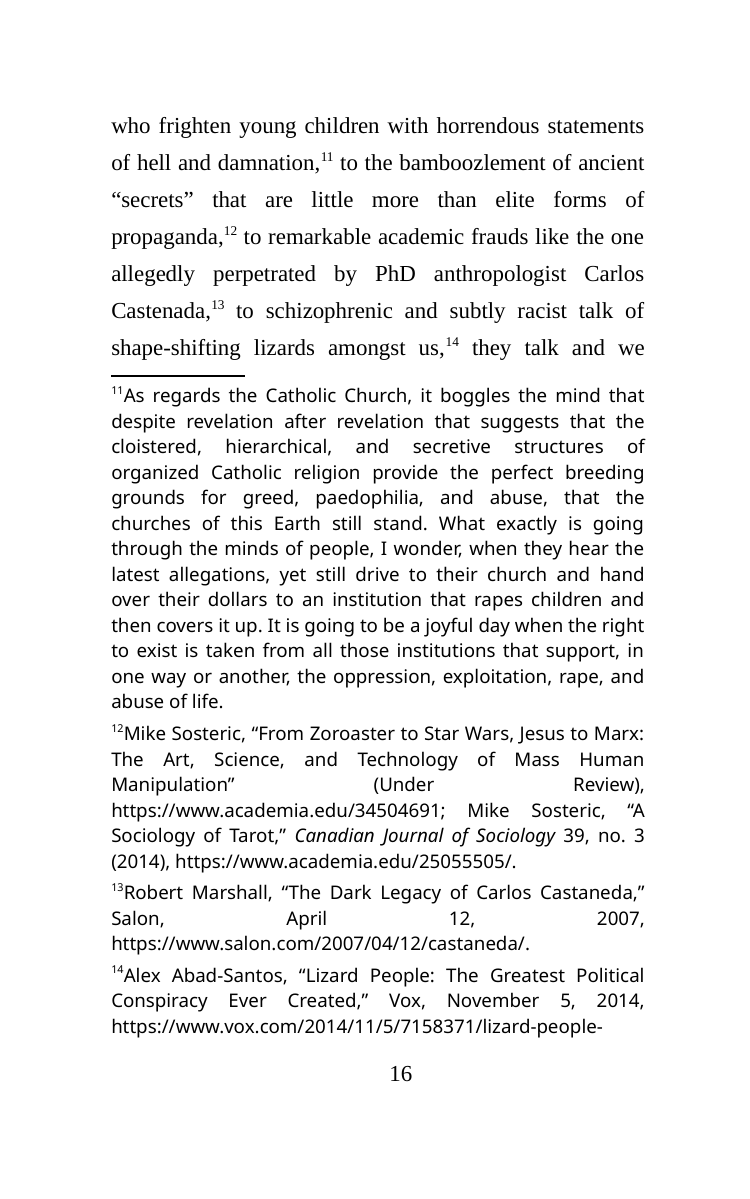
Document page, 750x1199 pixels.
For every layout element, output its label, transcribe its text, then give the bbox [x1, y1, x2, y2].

text Mike Sosteric, “From Zoroaster to Star Wars, Jesus to Marx: The Art, Science, and Technology of Mass Human Manipulation” (Under Review), https://www.academia.edu/34504691; Mike Sosteric, “A Sociology of Tarot,” Canadian Journal of Sociology 39, no. 3 (2014), https://www.academia.edu/25055505/. [111, 720, 645, 873]
text As regards the Catholic Church, it boggles the mind that despite revelation after revelation that suggests that the cloistered, hierarchical, and secretive structures of organized Catholic religion provide the perfect breeding grounds for greed, paedophilia, and abuse, that the churches of this Earth still stand. What exactly is going through the minds of people, I wonder, when they hear the latest allegations, yet still drive to their church and hand over their dollars to an institution that rapes children and then covers it up. It is going to be a joyful day when the right to exist is taken from all those institutions that support, in one way or another, the oppression, exploitation, rape, and abuse of life. [111, 382, 645, 714]
text Robert Marshall, “The Dark Legacy of Carlos Castaneda,” Salon, April 12, 2007, https://www.salon.com/2007/04/12/castaneda/. [111, 879, 645, 956]
text who frighten young children with horrendous statements of hell and damnation, to the bamboozlement of ancient “secrets” that are little more than elite forms of propaganda, to remarkable academic frauds like the one allegedly perpetrated by PhD anthropologist Carlos Castenada, to schizophrenic and subtly racist talk of shape-shifting lizards amongst us, they talk and we [111, 112, 645, 360]
text Alex Abad-Santos, “Lizard People: The Greatest Political Conspiracy Ever Created,” Vox, November 5, 2014, https://www.vox.com/2014/11/5/7158371/lizard-people- [111, 962, 645, 1039]
